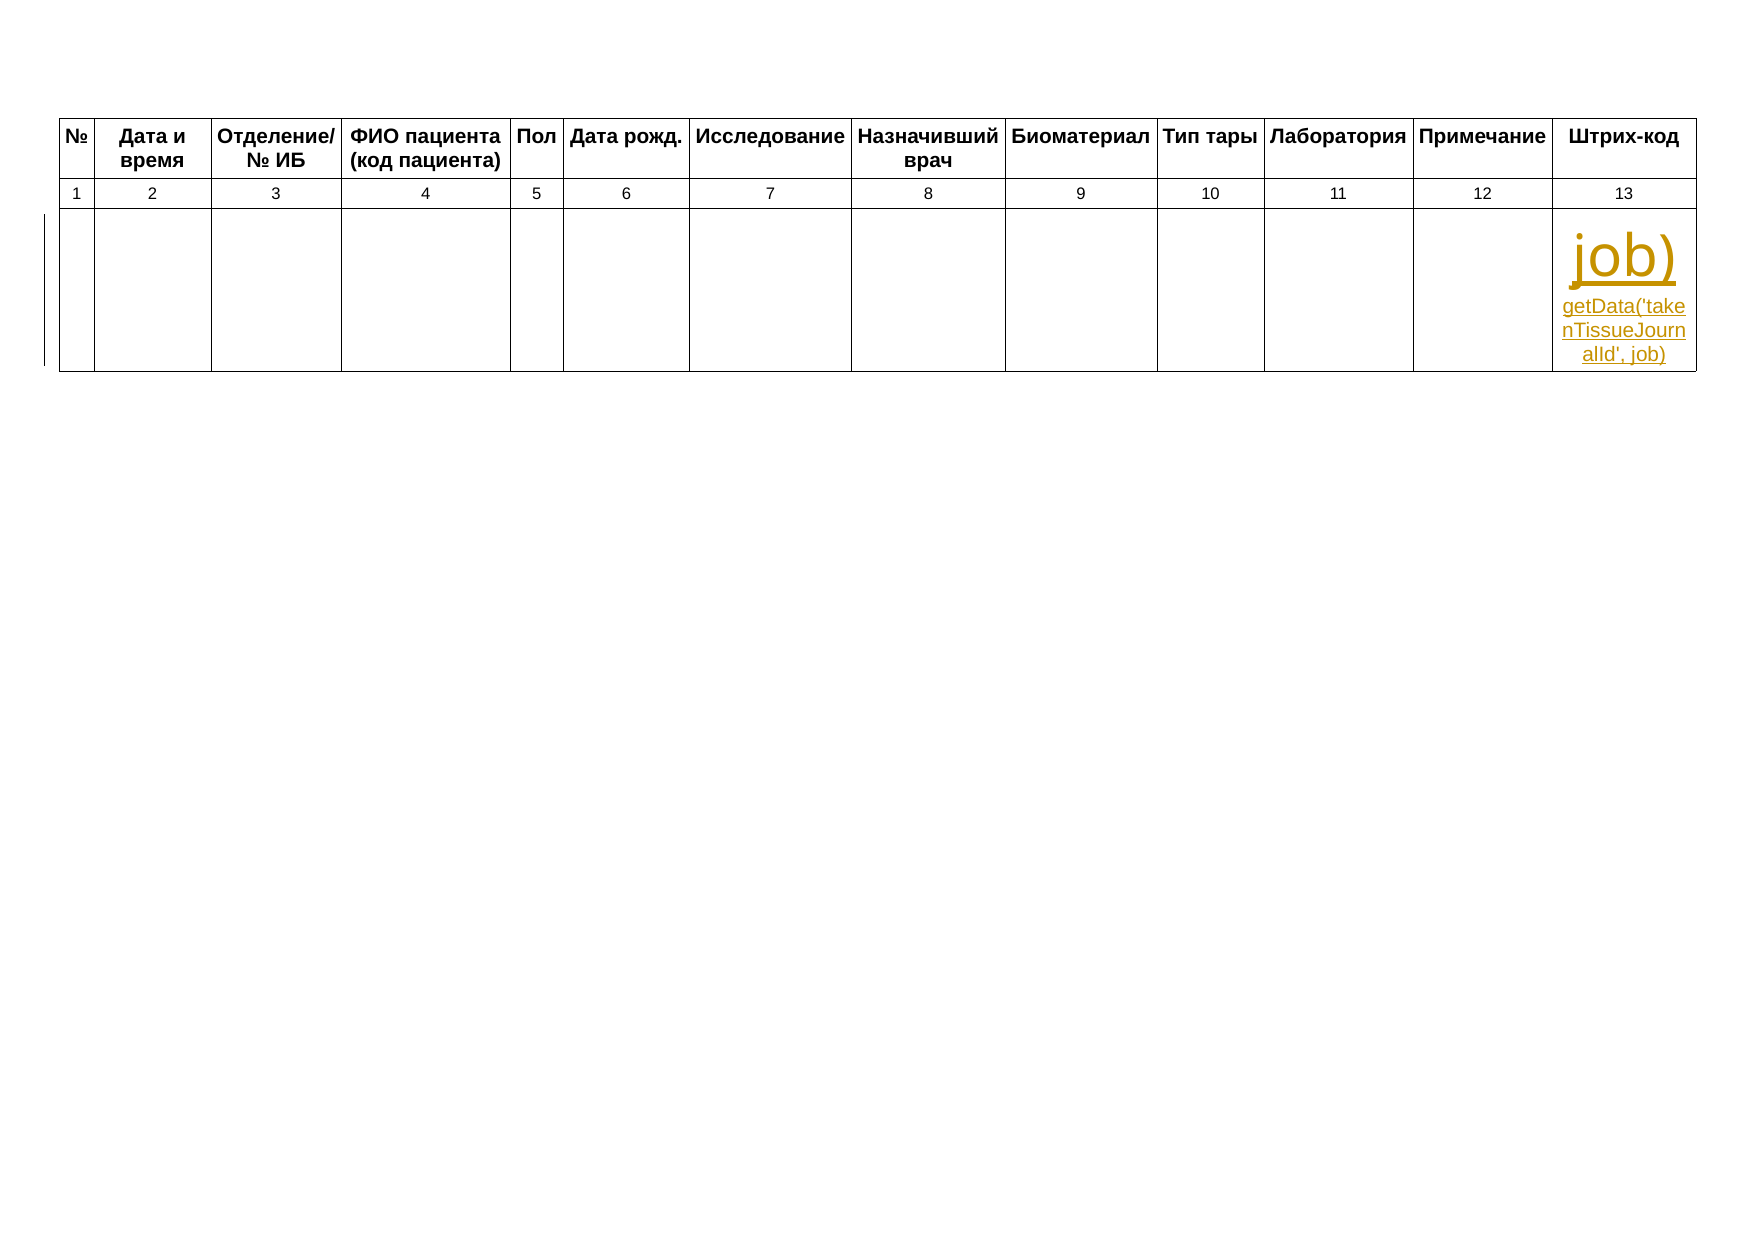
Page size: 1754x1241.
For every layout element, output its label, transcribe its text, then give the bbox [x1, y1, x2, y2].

table_header Назначивший врач [852, 119, 1005, 178]
table_cell 2 [95, 179, 211, 208]
table_cell [95, 209, 211, 371]
table_cell 7 [690, 179, 851, 208]
table_cell 1 [60, 179, 94, 208]
table_header ФИО пациента (код пациента) [342, 119, 510, 178]
table_cell [690, 209, 851, 371]
table_cell [1006, 209, 1157, 371]
table_cell job) getData('takenTissueJournalId', job) [1553, 209, 1696, 371]
table_cell 11 [1265, 179, 1413, 208]
table_cell 4 [342, 179, 510, 208]
table_header № [60, 119, 94, 178]
table_header Дата рожд. [564, 119, 689, 178]
table_header Штрих-код [1553, 119, 1696, 178]
table_header Тип тары [1158, 119, 1264, 178]
table_cell 3 [212, 179, 341, 208]
table_cell [1265, 209, 1413, 371]
table_cell [564, 209, 689, 371]
table_header Примечание [1414, 119, 1552, 178]
table_header Лаборатория [1265, 119, 1413, 178]
table_cell [1158, 209, 1264, 371]
table_header Биоматериал [1006, 119, 1157, 178]
table_cell 10 [1158, 179, 1264, 208]
table_header Дата и время [95, 119, 211, 178]
table_header Исследование [690, 119, 851, 178]
table_header Пол [511, 119, 563, 178]
table_cell 8 [852, 179, 1005, 208]
table_cell [342, 209, 510, 371]
table_cell 13 [1553, 179, 1696, 208]
table_cell [511, 209, 563, 371]
table_header Отделение/ № ИБ [212, 119, 341, 178]
table_cell 5 [511, 179, 563, 208]
table_cell 9 [1006, 179, 1157, 208]
table_cell 12 [1414, 179, 1552, 208]
table_cell [212, 209, 341, 371]
table_cell [60, 209, 94, 371]
table_cell 6 [564, 179, 689, 208]
table_cell [1414, 209, 1552, 371]
table_cell [852, 209, 1005, 371]
